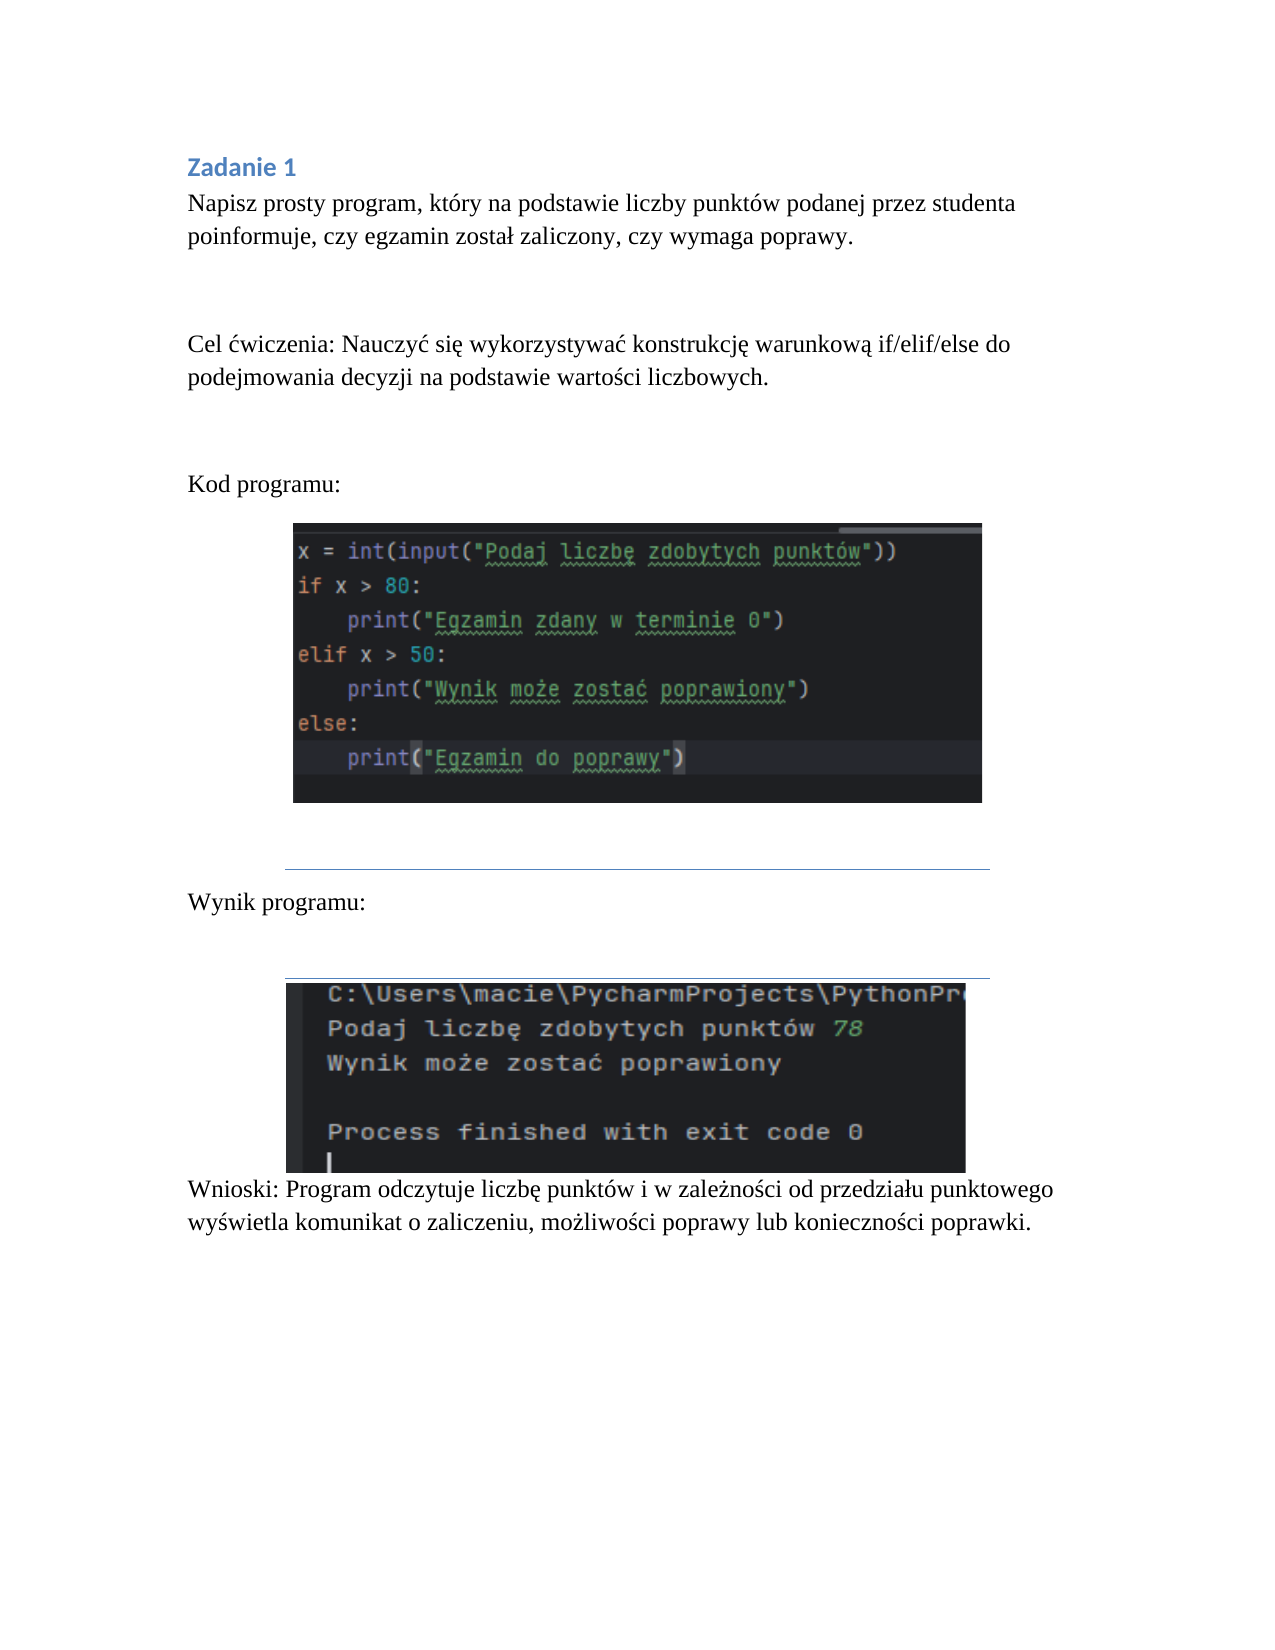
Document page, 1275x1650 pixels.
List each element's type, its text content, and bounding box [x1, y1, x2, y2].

text Cel ćwiczenia: Nauczyć się wykorzystywać konstrukcję warunkową if/elif/else do podejmowania decyzji na podstawie wartości liczbowych. [187, 329, 1087, 390]
text Napisz prosty program, który na podstawie liczby punktów podanej przez studenta poinformuje, czy egzamin został zaliczony, czy wymaga poprawy. [187, 188, 1087, 250]
text Kod programu: [187, 469, 1087, 498]
text Wynik programu: [187, 887, 1087, 916]
picture [293, 523, 983, 803]
picture [286, 983, 966, 1173]
subtitle Zadanie 1 [187, 150, 1087, 183]
text Wnioski: Program odczytuje liczbę punktów i w zależności od przedziału punktowego wyświetla komunikat o zaliczeniu, możliwości poprawy lub konieczności poprawki. [187, 1174, 1087, 1236]
